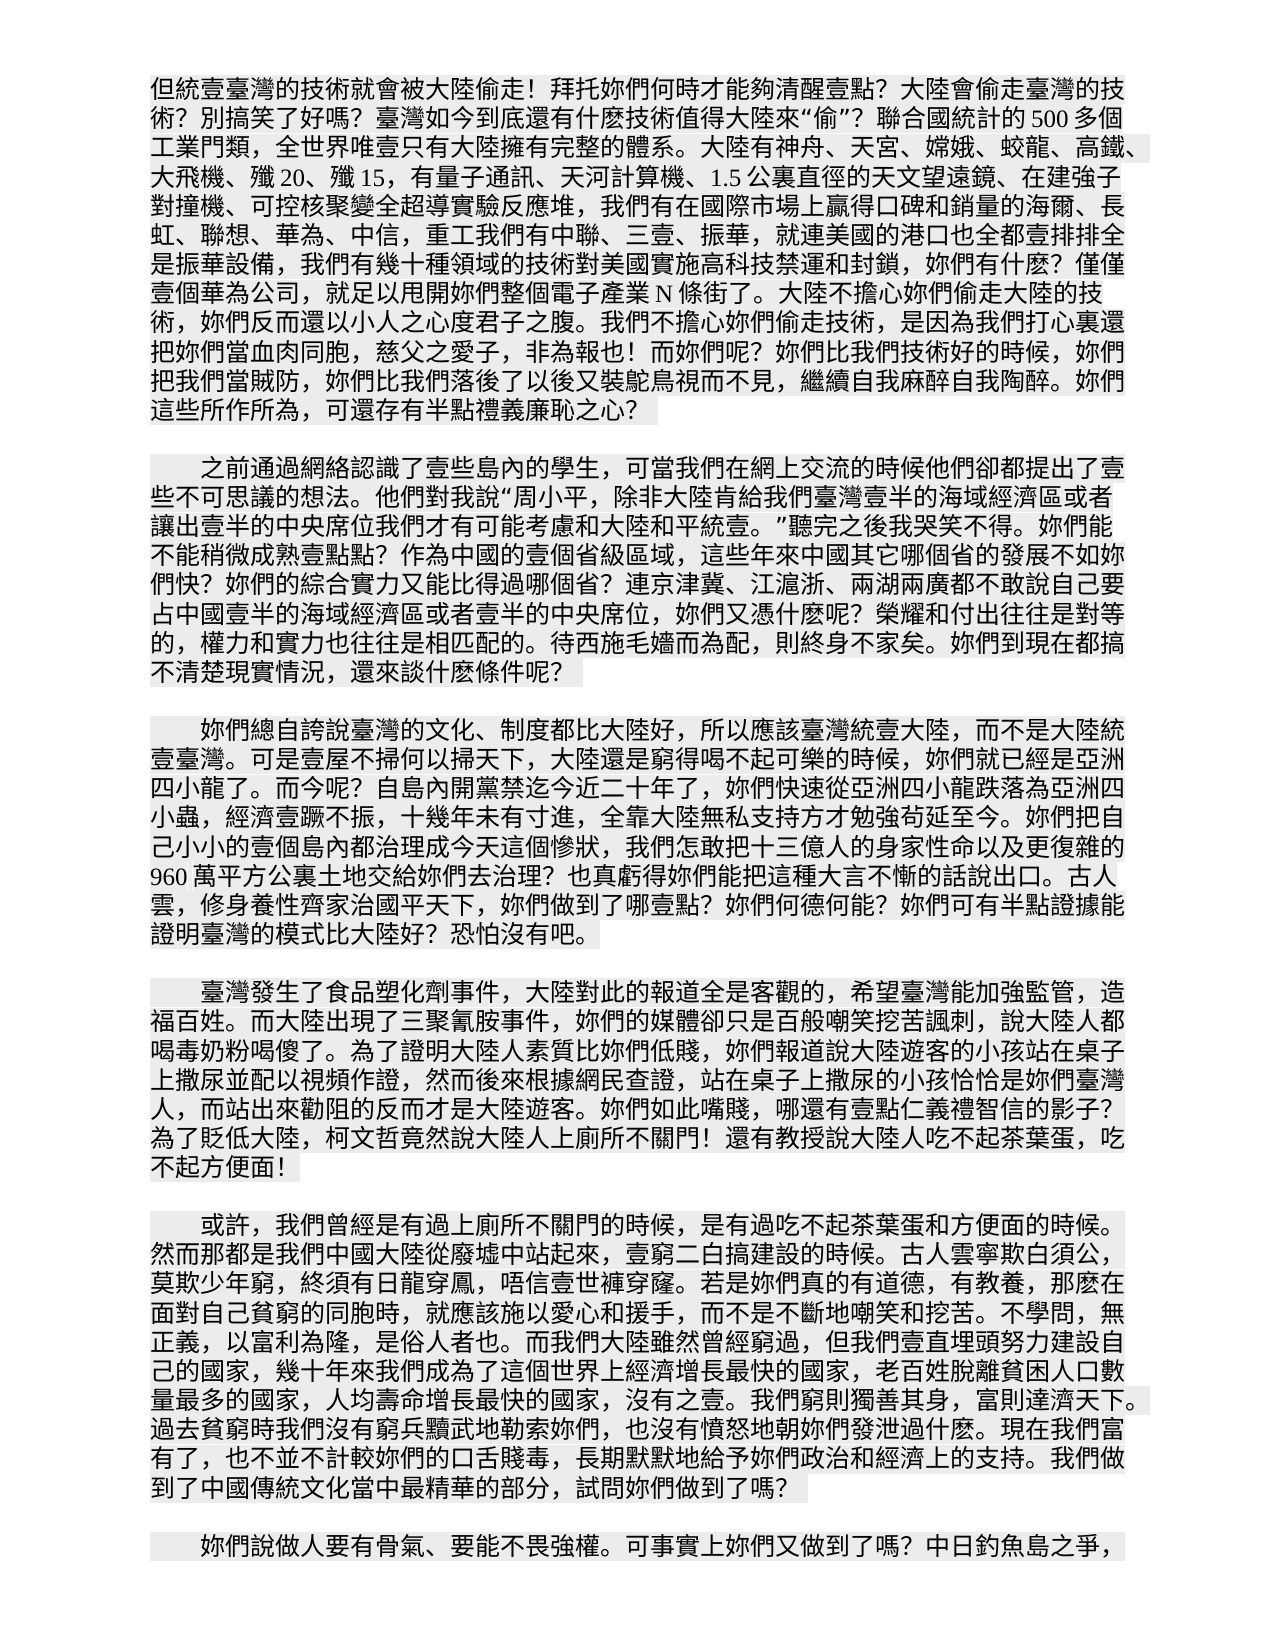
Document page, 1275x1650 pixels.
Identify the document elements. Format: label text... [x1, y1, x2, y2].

text 輸入簡體字,點下面繁體字按鈕進行在線轉換《臺灣，好自為之》 ——周小平寫給臺灣的壹封信 很久以來壹直想給臺灣的朋友們寫封信，但壹直沒有合適的時機。適逢島內“獨派”蔡英文當選，索性借此契機提筆寫點心裏話。 兩月前我帶團到韓國國會及青年會議所與李議長和權會長交流甚歡，我們雙方還約定了回訪，計劃展開更多交流活動。回國後我便有打算與臺灣地區同胞展開壹些類似的交流，但隨後就有臺灣的朋友告訴我說：“最好暫時不要到臺灣來，”“如果妳周小平來臺灣立委的話，估計會有人組織綠營去包圍大樓。”聞此言，再聯想到此前國臺辦主任到臺被潑油漆壹事，我內心不禁哀傷，為何我們本是手足同胞，如今往來互信竟不如外人。事情怎麽會變成這樣？ 我不知道臺灣的教材如何教育妳們的，但大陸的教材從很早的時候就開始教育我們說：海的那壹邊是臺灣同胞，我們血濃於水、骨肉相連，寶島臺灣風景優美，人傑地靈……所以我們對妳們總是充滿著友好的期待和幻想。直到有壹天，當我們可以從校園網絡登陸推特和FB之後，才驚訝地發現，妳們居然稱呼我們為：“蝗蟲、垃圾、敗類、強國暴民、低素質群體、地溝油壹族、吃不起茶葉蛋、上廁所不關門等等等等…”在這樣的壹片汙言詆毀聲之中，妳們居然還有臉說大陸人沒文化沒教養，而只有臺灣才繼承了中國優秀傳統文化？對此，我實在是深感無語，妳們真的確定這樣辱罵血肉同胞是中華文化的傳統美德嗎？ 大陸曾經比較窮，臺灣曾經比較富有。可現在大陸比較富有，而臺灣經濟已經十幾年停滯不前了。然而不管是大陸貧窮還是富有的時候，我們都未曾用汙言穢語來詆毀過妳們，反而是妳們壹直都沒有對我們友善過。我們窮時，妳們嘲笑我們低素質、貧窮落後，我們富有時，妳們又說我們是可怕的強國人、富而不貴。我不明白妳們這樣做到底有什麽意義，但妳們可以放心，無論未來局勢如何變化我們大陸人都不會對妳們反唇相譏。因為我們懂得美之所在，雖汙辱，世不能賤；惡之所在，雖高隆，世不能貴的道理。因此我們只會不斷做好自己，不斷完善自身，正身直行，眾邪自息。反倒是妳們則真的應該好好想想了，目妄視則淫，耳妄聽則惑，口妄言則亂。 妳們逞口舌之快並不能把我們怎麽樣，反而只會阻礙了妳們自己的視野和心胸，它只會使得妳們變得狂妄淺薄、坐井觀天。 因為有了網絡，所以我們看到了許許多多妳們所謂“不喜歡大陸”的理由，而這些理由卻又是如此牽強可笑，如此地沒有文化。我真不知道常常自詡中國傳統文化繼承人的妳們，到底有什麽自信和臉面說出這些話來。 妳們臺灣的龍應臺說：“我不在乎大國掘起，只在乎小民尊嚴”，這樣幼稚的話居然贏得了妳們的壹片喝彩之聲。然而自古以來弱邦均是被虎狼分食，民不聊生，小民又何來尊嚴可言？換句話說，要想有小民尊嚴，就必須要先有大國掘起。當海外發生戰爭，大陸軍艦有能力去接回自己的僑胞時，妳們臺灣地區的領導人在幹嘛呢？當美國長期迫使妳們花高價去買過時軍火，敲骨吸髓地卷走妳們的財富時，除了大陸幫著妳們制裁美國企業之外，妳們有能力拒絕嗎？沒有！妳們只能順從地躺在地上任其宰割。孱弱無能至此，還談何尊嚴？其實如果不是這些年大陸不斷給予妳們經濟和政策上的扶持，妳們島內那不斷衰弱的產業根本就無法養活妳們島上的人口，更別提維持較為體面的生活了。大陸做了這麽多事，並沒有四處宣揚，因為我們根本就不想圖妳們回報什麽，只是希望能以文化人、以情動人、以德服人。古有訓：施恩圖報非君子，恩將仇報是小人。我們做到了，妳們做到了嗎？ 妳們臺灣如今時常挖苦說我們大陸工廠太多有汙染，可妳們難道就沒有想過我們大陸為什麽要修建這麽多工廠嗎？當年我們中國工廠少，工業落後，最後的結果就是慘遭百年的入侵和戰亂，民不聊生，所以我們決定要自力更生，工學救國。乞火不若取燧，寄汲不若鑿井。當我們在取燧時，妳們可以嘲笑我們有煙霾，我們鑿井時妳們也可以譏諷我們破壞自然。然而我們這樣做了之後，卻可以從此不再乞火乞水，不再乞討求生，不再受制於人，我們從此才真正有了追求自由的底牌和實力！而妳們呢？妳們除了乞求還剩下些什麽？大陸這些年為了幫扶妳們的經濟，甚至要求海南種水果的農戶讓妳們臺灣的果商先賣，等妳們賣完了，我們再賣。我們大陸的工廠、漁業資源以極大的優惠政策讓妳們經營。我們有這些資本對待妳們，不是我們大陸人傻，而是我們有這個資本，我們的背後有足夠強大的工業體系和產業積累來讓我們這樣優待和幫扶妳們。所以請妳們學會尊重那些真正幫助妳的人，知恩不報者尚可恕，而恩將仇報者應恥之。 每當和臺灣網民聊起統壹話題，妳們嘴裏的謠言就如同滔滔江水連綿不絕。說什麽壹但統壹臺灣的技術就會被大陸偷走！拜托妳們何時才能夠清醒壹點？大陸會偷走臺灣的技術？別搞笑了好嗎？臺灣如今到底還有什麽技術值得大陸來“偷”？聯合國統計的500多個工業門類，全世界唯壹只有大陸擁有完整的體系。大陸有神舟、天宮、嫦娥、蛟龍、高鐵、大飛機、殲20、殲15，有量子通訊、天河計算機、1.5公裏直徑的天文望遠鏡、在建強子對撞機、可控核聚變全超導實驗反應堆，我們有在國際市場上贏得口碑和銷量的海爾、長虹、聯想、華為、中信，重工我們有中聯、三壹、振華，就連美國的港口也全都壹排排全是振華設備，我們有幾十種領域的技術對美國實施高科技禁運和封鎖，妳們有什麽？僅僅壹個華為公司，就足以甩開妳們整個電子產業N條街了。大陸不擔心妳們偷走大陸的技術，妳們反而還以小人之心度君子之腹。我們不擔心妳們偷走技術，是因為我們打心裏還把妳們當血肉同胞，慈父之愛子，非為報也！而妳們呢？妳們比我們技術好的時候，妳們把我們當賊防，妳們比我們落後了以後又裝鴕鳥視而不見，繼續自我麻醉自我陶醉。妳們這些所作所為，可還存有半點禮義廉恥之心？ 之前通過網絡認識了壹些島內的學生，可當我們在網上交流的時候他們卻都提出了壹些不可思議的想法。他們對我說“周小平，除非大陸肯給我們臺灣壹半的海域經濟區或者讓出壹半的中央席位我們才有可能考慮和大陸和平統壹。”聽完之後我哭笑不得。妳們能不能稍微成熟壹點點？作為中國的壹個省級區域，這些年來中國其它哪個省的發展不如妳們快？妳們的綜合實力又能比得過哪個省？連京津冀、江滬浙、兩湖兩廣都不敢說自己要占中國壹半的海域經濟區或者壹半的中央席位，妳們又憑什麽呢？榮耀和付出往往是對等的，權力和實力也往往是相匹配的。待西施毛嬙而為配，則終身不家矣。妳們到現在都搞不清楚現實情況，還來談什麽條件呢？ 妳們總自誇說臺灣的文化、制度都比大陸好，所以應該臺灣統壹大陸，而不是大陸統壹臺灣。可是壹屋不掃何以掃天下，大陸還是窮得喝不起可樂的時候，妳們就已經是亞洲四小龍了。而今呢？自島內開黨禁迄今近二十年了，妳們快速從亞洲四小龍跌落為亞洲四小蟲，經濟壹蹶不振，十幾年未有寸進，全靠大陸無私支持方才勉強茍延至今。妳們把自己小小的壹個島內都治理成今天這個慘狀，我們怎敢把十三億人的身家性命以及更復雜的960萬平方公裏土地交給妳們去治理？也真虧得妳們能把這種大言不慚的話說出口。古人雲，修身養性齊家治國平天下，妳們做到了哪壹點？妳們何德何能？妳們可有半點證據能證明臺灣的模式比大陸好？恐怕沒有吧。 臺灣發生了食品塑化劑事件，大陸對此的報道全是客觀的，希望臺灣能加強監管，造福百姓。而大陸出現了三聚氰胺事件，妳們的媒體卻只是百般嘲笑挖苦諷刺，說大陸人都喝毒奶粉喝傻了。為了證明大陸人素質比妳們低賤，妳們報道說大陸遊客的小孩站在桌子上撒尿並配以視頻作證，然而後來根據網民查證，站在桌子上撒尿的小孩恰恰是妳們臺灣人，而站出來勸阻的反而才是大陸遊客。妳們如此嘴賤，哪還有壹點仁義禮智信的影子？為了貶低大陸，柯文哲竟然說大陸人上廁所不關門！還有教授說大陸人吃不起茶葉蛋，吃不起方便面！ 或許，我們曾經是有過上廁所不關門的時候，是有過吃不起茶葉蛋和方便面的時候。然而那都是我們中國大陸從廢墟中站起來，壹窮二白搞建設的時候。古人雲寧欺白須公，莫欺少年窮，終須有日龍穿鳳，唔信壹世褲穿窿。若是妳們真的有道德，有教養，那麽在面對自己貧窮的同胞時，就應該施以愛心和援手，而不是不斷地嘲笑和挖苦。不學問，無正義，以富利為隆，是俗人者也。而我們大陸雖然曾經窮過，但我們壹直埋頭努力建設自己的國家，幾十年來我們成為了這個世界上經濟增長最快的國家，老百姓脫離貧困人口數量最多的國家，人均壽命增長最快的國家，沒有之壹。我們窮則獨善其身，富則達濟天下。過去貧窮時我們沒有窮兵黷武地勒索妳們，也沒有憤怒地朝妳們發泄過什麽。現在我們富有了，也不並不計較妳們的口舌賤毒，長期默默地給予妳們政治和經濟上的支持。我們做到了中國傳統文化當中最精華的部分，試問妳們做到了嗎？ 妳們說做人要有骨氣、要能不畏強權。可事實上妳們又做到了嗎？中日釣魚島之爭，日本扛不住大陸的壓力節節敗退，然後突然把釣魚島的壹塊漁業區單方面“劃給”臺灣使用。這就是典型地拿臺灣來當盾牌擋刀子。結果妳們島內的地區政府卻毫無廉恥地接受了這個“劃給”，然後樂顛顛地去捕魚，擋在了大陸和日本之間。而後大陸顧及臺灣的顏面和兩岸同胞的感情，沒有進壹步追擊日本。試問到底是什麽讓妳們變得如此低眉順眼侍日寇？到底是什麽讓妳們屢屢做出這種親者痛仇者快的蠢事？妳們壹錯再錯，妳們壹蠢再蠢，卻還自吹自擂說自己“不畏強權”。妳們錯把虎狼當父母，鼠目寸光，卻還自詡自己能獨立思考，天天高呼“反洗腦”。我真心建議妳們去做個全身CT，看看骨質是否早已酥松，再看看腦溝回是否還在。 蔡英文上臺，上臺前她大肆鼓吹民粹主義，她的那些支持者反火電、反水電、反核電、反服貿、反統壹、反中國文化，甚至她的支持者居然在現場打出了“反對汙染，用愛發電”的牌子，然後贏得了廣泛的贊譽。但很抱歉這些只能證明她要麽是個傻子，要麽就是在騙妳們。因為用愛是發不了電的，臺灣經濟也離不開大陸的貿易支持。她即沒有能力去中國化，也沒有能力擺脫美日對臺的控制和敲骨吸髓般的勒索。我不知道妳們為何如此支持這樣的人選，為何如此迷醉這樣的參政方式。難道幾場煽情的演講就可以變成治國之道嗎？行壹棋不足以見智，彈壹弦不足以見悲。壹個沒有經過幾十年政治從下到上歷練的人，怎麽可能帶給妳們壹個光明的未來？ 記得曾經看過壹個臺灣人譏諷大陸的段子，說大陸人破壞中國傳統文化，比如字體簡化。他說：“漢字簡化後，親（親）親不見，產（產）產不生，鄉（鄉）鄉無郎，愛（愛）愛無心，備（備）備無人，厰（廠）廠空空，麵（面）面無麥，進（進）進不佳，衛（衛）衛無行…”並試圖以此證明大陸人沒有文化，亂改字體。然而這只不過是妳們弄巧成拙，自欺欺人的小聰明罷了，毫無意義。如果按照這種小聰明的邏輯，大陸完全也可以反唇相譏說：“漢字簡化後，黨內無黑，團中有才，國含寶玉，愛因友存，美還是美，善還是善，雖醜無鬼，只不過臺無吉，灣無言。窮不躬，權不佳，車不行田，堅不稱臣。無鹿亦能麗，無巫亦能靈，無水亦能滅，無火亦能勞，無曲亦能禮，無手亦能擊。辦事左右不辛苦，墾荒何必靠豺狼。”然而我們並沒有這樣做，不是我們不懂得反唇相譏，而是我們不屑於此，有大略者不可責以捷巧，有小智者不可任以大功。 事實上，漢字簡化不僅優美而且易於書寫和辨識，引入西方字母作為漢字拼音又實現了從鍵盤輸入上的與國際接軌，而無需單獨設計中文字根鍵盤。這種與時俱進，實事求是的精神才是正統的中國文化之精髓。而妳們那種抱殘守缺的行為反倒是壹直被中華文明所唾棄的食古不化行徑。 壹方面妳們說大陸人素質低，然而電信詐騙以臺灣地區為最！臺灣郭冠英曾在網上說目前臺灣有近十萬人以職業電信詐騙大陸人為生，大陸人並沒有因此大肆漫罵臺灣人。而假設大陸有十萬人以職業詐騙臺灣人為生的話，大陸人會被臺灣罵成什麽樣？窺壹斑而知見全豹，陸臺兩岸的人民誰更具備德才與心胸？誰在踐行大足以容眾，德足以懷遠的傳統美德？又是誰在小人常戚戚？ 誠然，也許我們大陸在大的發展方向上做得足夠好，但在某些細節上做得還不是那麽好。我去韓國出訪時，就多次感受到韓國人的禮儀的確比我們做得好，臺灣人的禮儀也更為細致，我們大陸在這些方面做得的確還不夠。但是我們大陸當下所追求的是壹個全中華民族的偉大復興，是重建上國的無上榮耀，是恢復萬邦來朝的鼎盛輝煌。我們要把500多個工業門類的技術全部做到世界最頂尖級，我們要用壹帶壹路挑戰美國獨家壟斷的海上貿易霸權，我們要猛點科技樹用新材料、量子通訊、生物技術、可控核聚變以及量子物理研究來引領下壹輪是世界文明競爭，我們要挖掘中國傳統文化寶庫當中的的豐富營養，並嘗試用它來解決整個世界面臨的新問題。我們的任務如此之重，國情如此之復雜，因此我們必然會在某些領域裏出現壹些問題，某些細節上我們也必然會存在暫時的不足之處。然而逐鹿者，不顧兔也，這種心境，也許妳們永遠不會懂。 有時真相往往是殘酷的，妳們不要以為大陸似乎整天都在求著臺灣和平統壹似的。我們對妳們的所有妥協和讓步，只不過是因為妳們現在從軍事政治上徹底受制於美日，從文化和教材上被美日控制和洗腦，使得妳們淪為了美日從地緣以及政治文化上制約中國大陸的壹個籌碼，妳們扮演著即讓大陸難受又令祖上蒙羞的不堪角色，所以出於中華民族繼承者的身份，我們才不得已不斷出面替妳們收拾局面而已。如果妳們真的壹意孤行，繼續與我們背道而馳漸行漸遠的話，那麽最終失去最佳和平統壹時機，失去發展和未來的也只能是妳們自己。 其實，鑒於妳們許多智商上的感人之舉，如今許多大陸90後的網民都已經開始滋生出“要島不要人，留下周傑倫”的想法了，因此歷史留給妳們的時間真的不多了。我周小平作為壹個還算保守的，對血濃於水這種說法還懷有感情的80後時政評評人，是真心替妳們著急。千萬別等到走投無路時，再悔不當初。 忠言逆耳利於行，良藥苦口利於病，言盡於此。臺灣，好自為之吧。 周小平 2016年1月17日 [150, 75, 1125, 1561]
